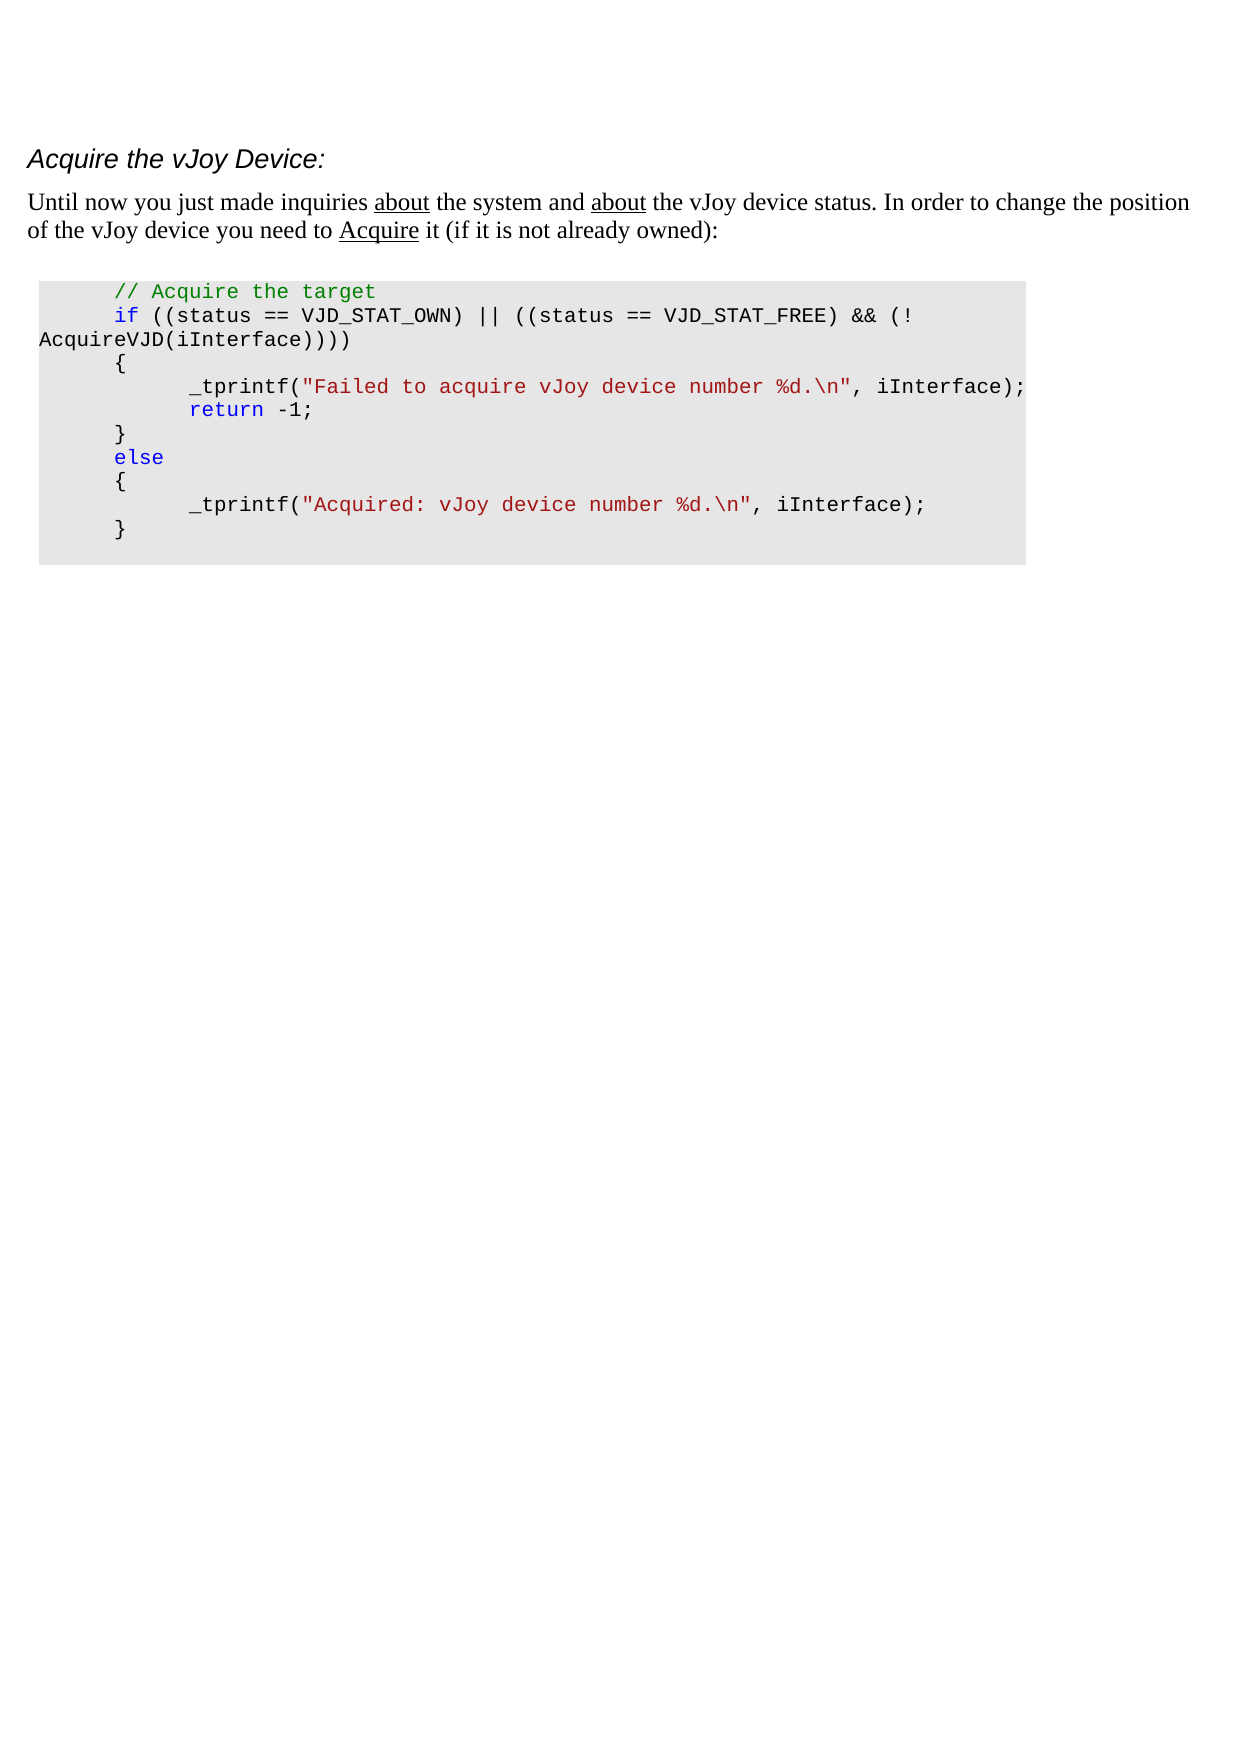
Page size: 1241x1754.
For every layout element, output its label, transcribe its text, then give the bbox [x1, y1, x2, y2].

text Until now you just made inquiries about the system and about the vJoy device status. In order to change the position of the vJoy device you need to Acquire it (if it is not already owned): [27, 187, 1209, 244]
subtitle Acquire the vJoy Device: [27, 143, 1209, 174]
text } [39, 423, 1026, 447]
text if ((status == VJD_STAT_OWN) || ((status == VJD_STAT_FREE) && (!AcquireVJD(iInterface)))) [39, 305, 1026, 352]
text { [39, 470, 1026, 494]
text // Acquire the target [39, 281, 1026, 305]
text _tprintf("Failed to acquire vJoy device number %d.\n", iInterface); [39, 376, 1026, 399]
text _tprintf("Acquired: vJoy device number %d.\n", iInterface); [39, 494, 1026, 518]
text } [39, 518, 1026, 541]
text { [39, 352, 1026, 376]
text else [39, 447, 1026, 470]
text return -1; [39, 399, 1026, 423]
